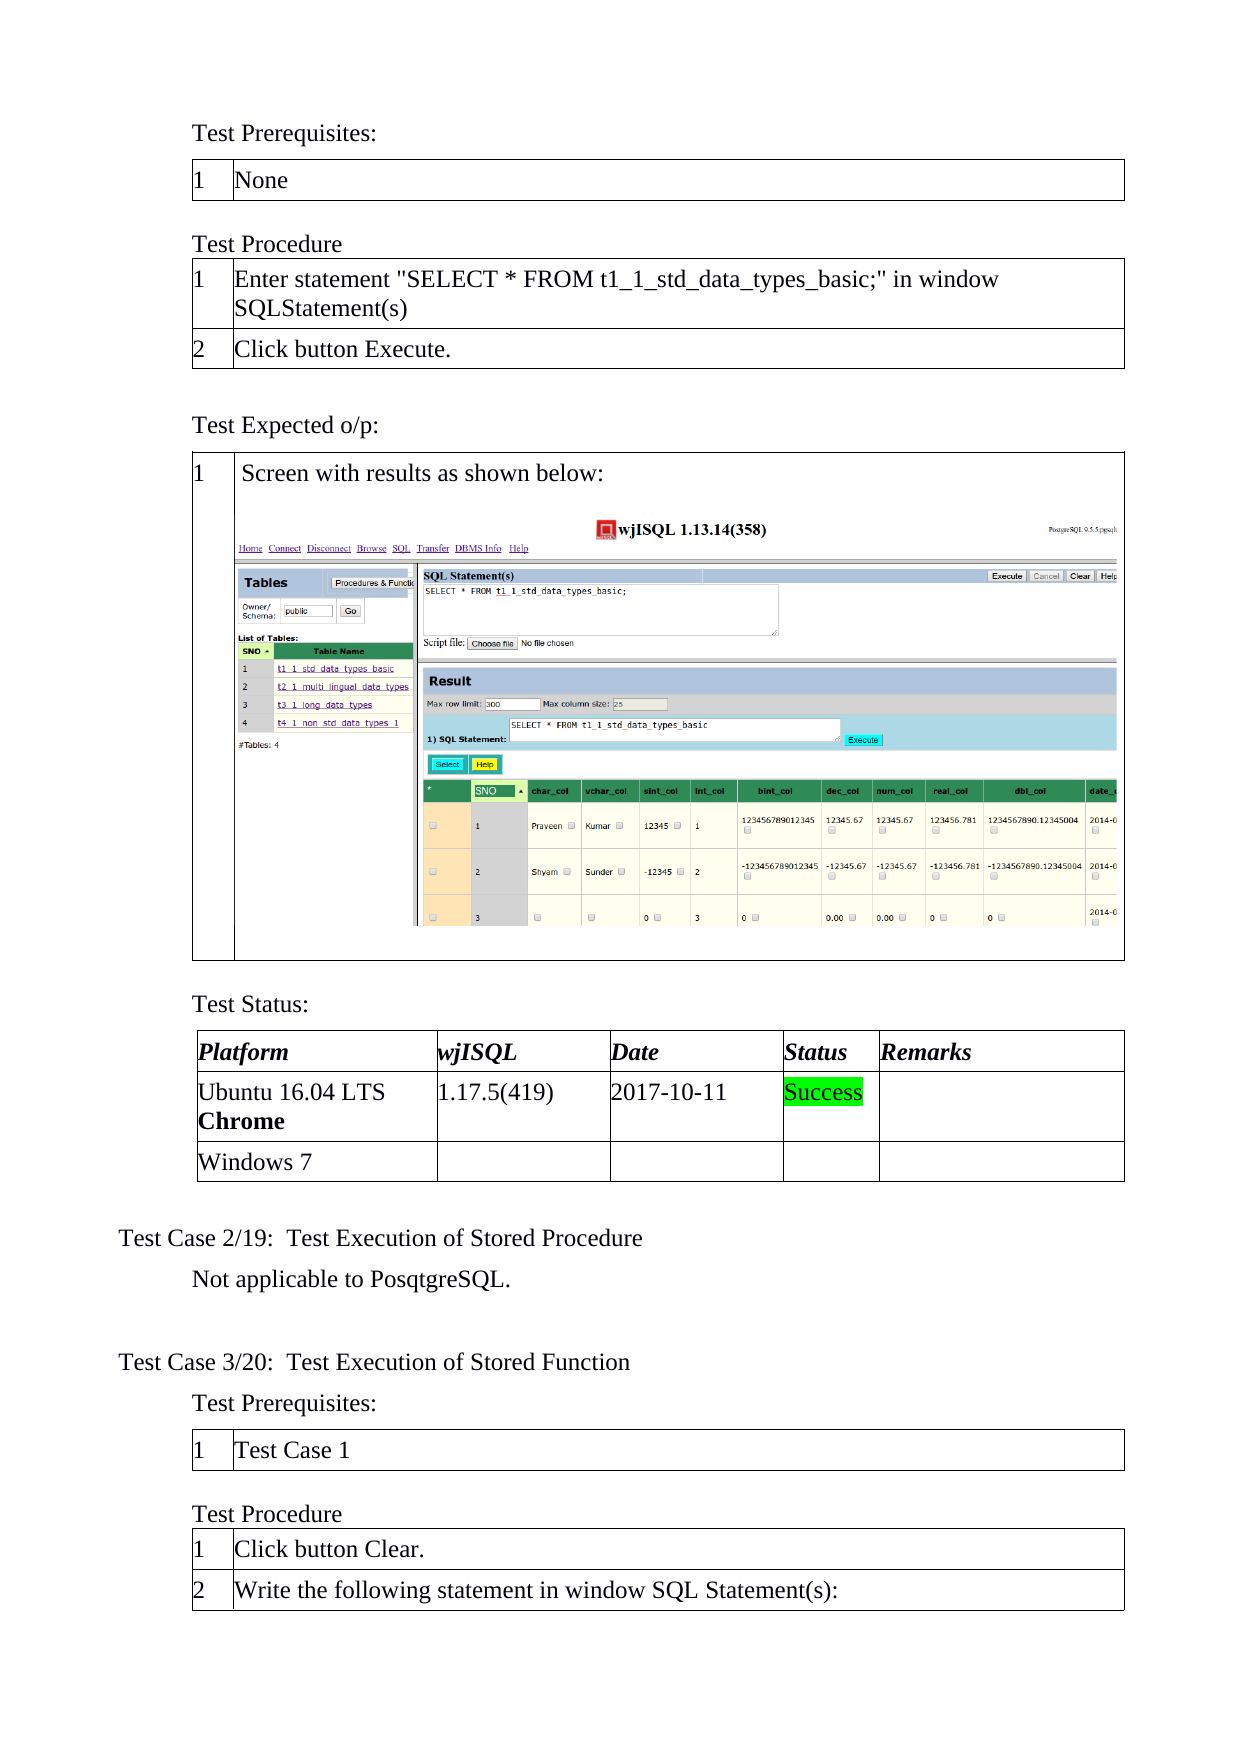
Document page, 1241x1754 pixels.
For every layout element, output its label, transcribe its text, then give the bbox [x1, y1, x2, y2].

table_header Screen with results as shown below: [235, 453, 1124, 960]
table_cell [611, 1142, 783, 1181]
text Test Case 3/20: Test Execution of Stored Function [118, 1347, 1122, 1376]
table_header Status [784, 1031, 879, 1071]
table_header Date [611, 1031, 783, 1071]
table_header wjISQL [438, 1031, 610, 1071]
table_header Enter statement "SELECT * FROM t1_1_std_data_types_basic;" in window SQLStatement(s) [234, 259, 1124, 328]
table_header Platform [198, 1031, 437, 1071]
text Test Prerequisites: [118, 118, 1122, 147]
table_header None [234, 160, 1124, 200]
table_cell [438, 1142, 610, 1181]
text Not applicable to PosqtgreSQL. [118, 1264, 1122, 1293]
picture [234, 515, 1117, 926]
table_cell Write the following statement in window SQL Statement(s): [234, 1570, 1124, 1609]
table_header Test Case 1 [234, 1430, 1124, 1470]
table_cell [880, 1072, 1124, 1141]
table_cell 2 [193, 1570, 233, 1609]
table_cell 2 [193, 329, 233, 368]
table_header Click button Clear. [234, 1529, 1124, 1569]
table_cell Ubuntu 16.04 LTS Chrome [198, 1072, 437, 1141]
text Test Case 2/19: Test Execution of Stored Procedure [118, 1223, 1122, 1252]
text Test Status: [118, 989, 1122, 1018]
table_cell Success [784, 1072, 879, 1141]
table_header 1 [193, 453, 234, 960]
table_header 1 [193, 259, 233, 328]
text Test Procedure [118, 229, 1122, 258]
table_cell [880, 1142, 1124, 1181]
table_cell Click button Execute. [234, 329, 1124, 368]
text Test Expected o/p: [118, 410, 1122, 439]
text Test Prerequisites: [118, 1388, 1122, 1417]
text Test Procedure [118, 1499, 1122, 1528]
table_header 1 [193, 1430, 233, 1470]
table_cell 1.17.5(419) [438, 1072, 610, 1141]
table_cell [784, 1142, 879, 1181]
table_header Remarks [880, 1031, 1124, 1071]
table_header 1 [193, 1529, 233, 1569]
table_cell 2017-10-11 [611, 1072, 783, 1141]
table_cell Windows 7 [198, 1142, 437, 1181]
table_header 1 [193, 160, 233, 200]
